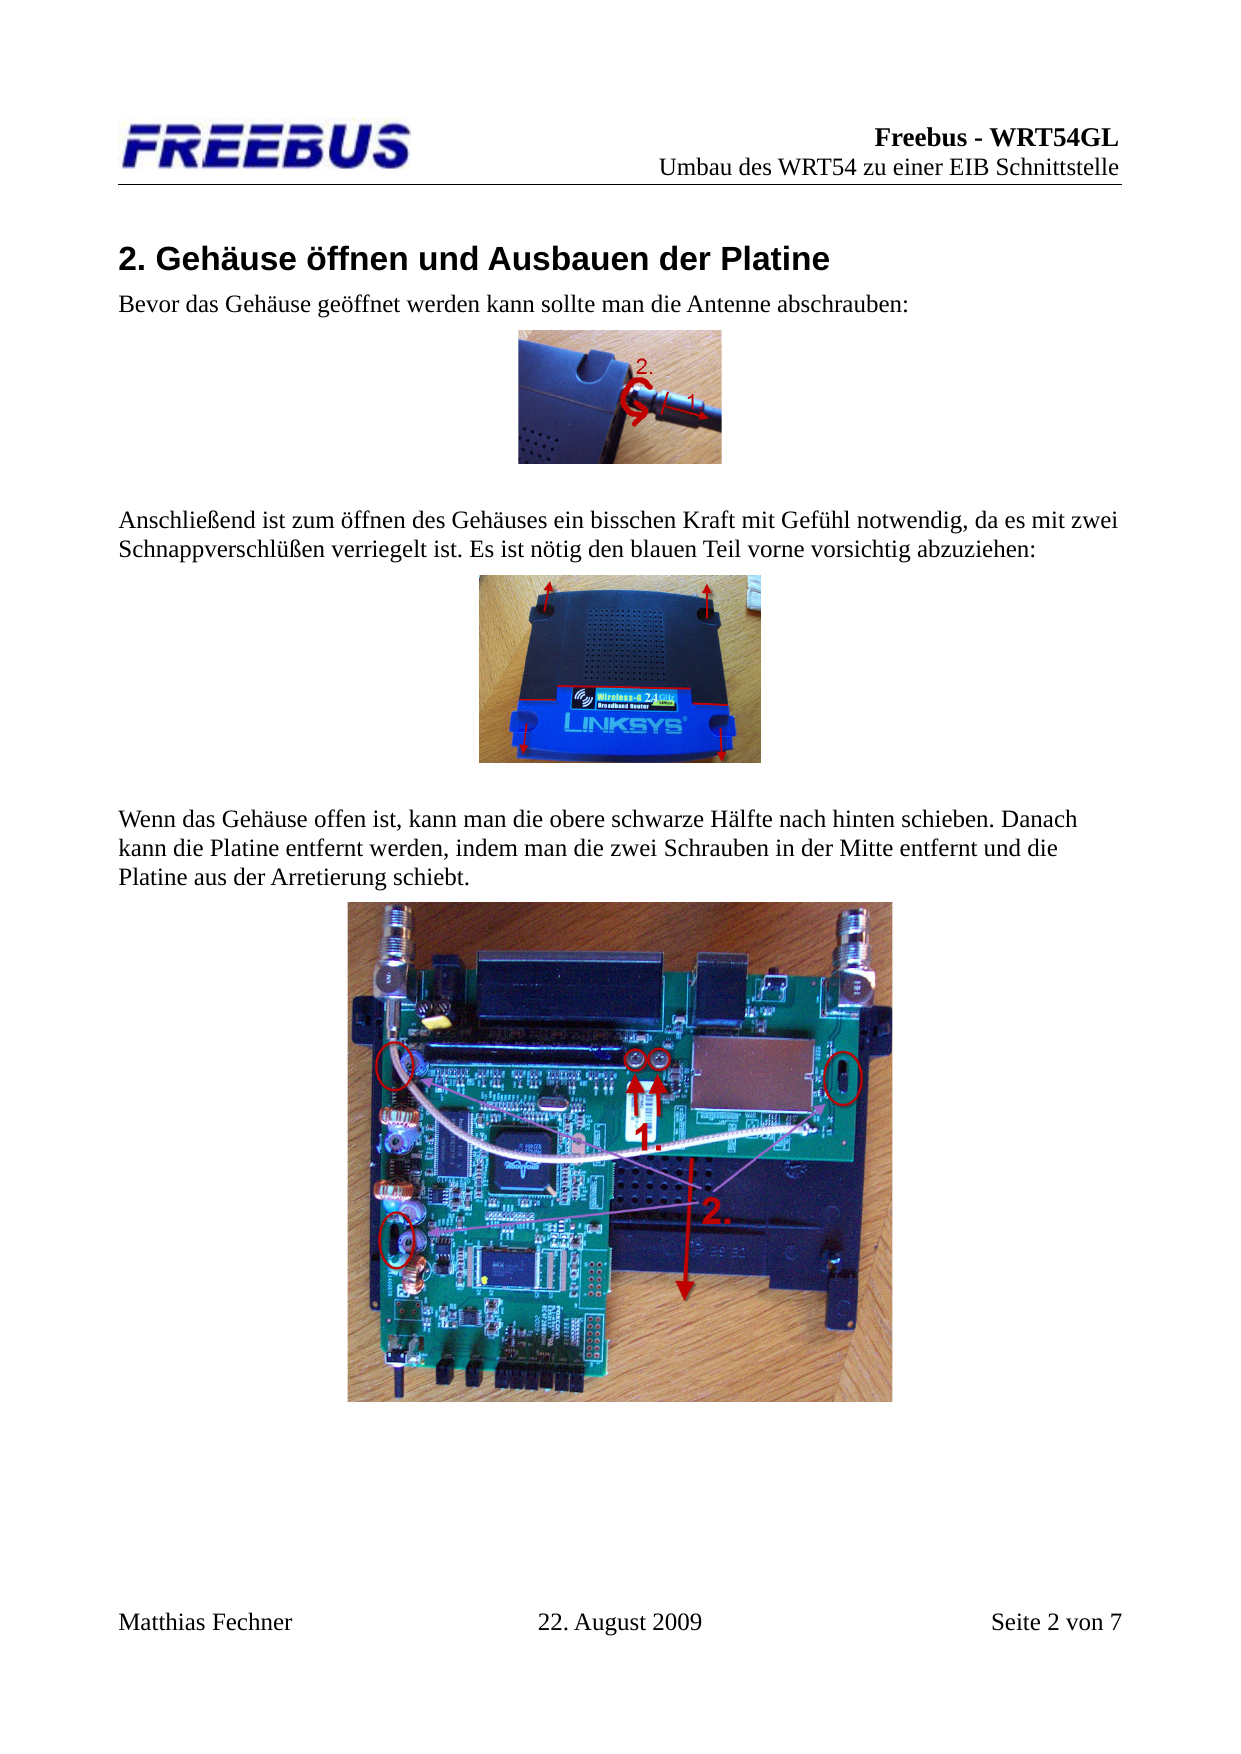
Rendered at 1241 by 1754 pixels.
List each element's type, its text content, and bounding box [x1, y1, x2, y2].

picture [479, 575, 761, 763]
text Bevor das Gehäuse geöffnet werden kann sollte man die Antenne abschrauben: [118, 289, 1122, 318]
picture [118, 118, 411, 172]
picture [518, 330, 722, 464]
subtitle 2. Gehäuse öffnen und Ausbauen der Platine [118, 238, 1122, 277]
picture [347, 902, 893, 1402]
text Anschließend ist zum öffnen des Gehäuses ein bisschen Kraft mit Gefühl notwendig, da es mit zwei Schnappverschlüßen verriegelt ist. Es ist nötig den blauen Teil vorne vorsichtig abzuziehen: [118, 505, 1122, 563]
text Wenn das Gehäuse offen ist, kann man die obere schwarze Hälfte nach hinten schieben. Danach kann die Platine entfernt werden, indem man die zwei Schrauben in der Mitte entfernt und die Platine aus der Arretierung schiebt. [118, 804, 1122, 890]
